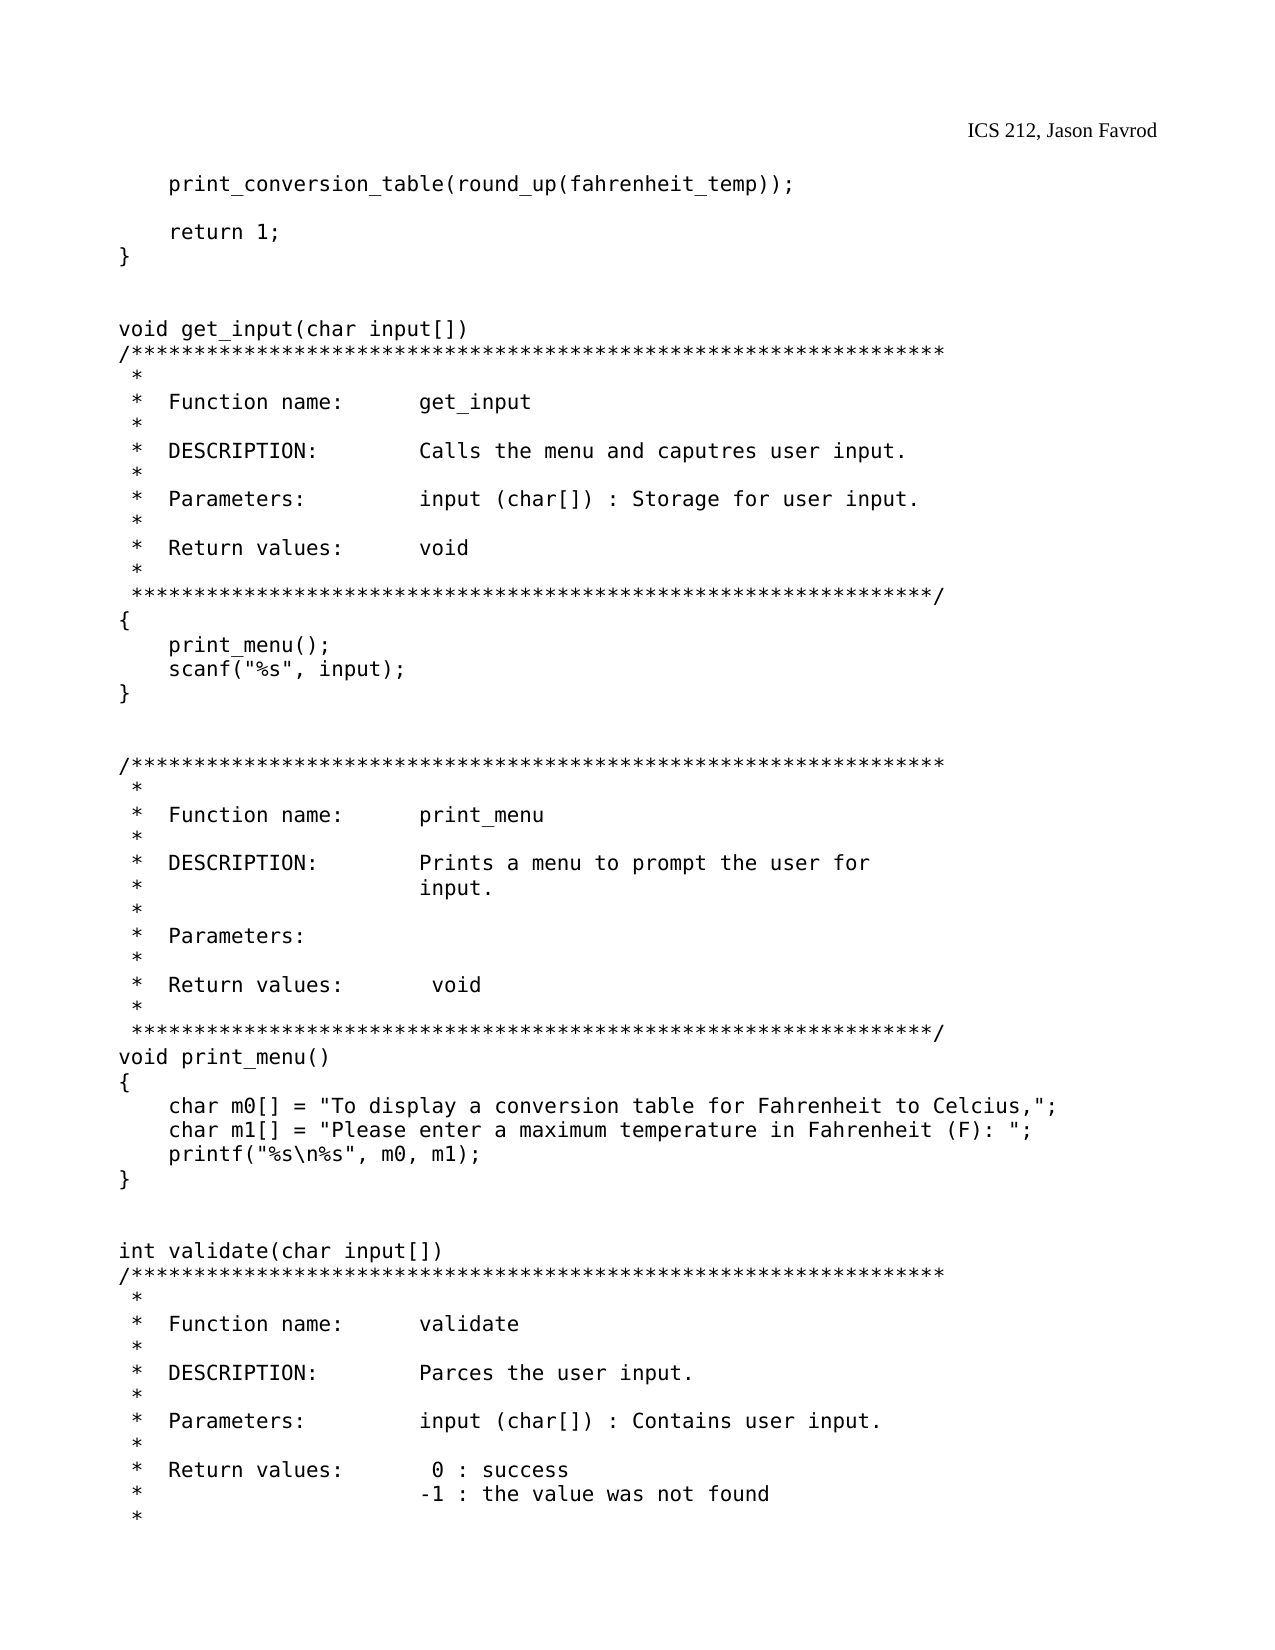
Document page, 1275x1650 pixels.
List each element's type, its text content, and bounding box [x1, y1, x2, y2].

text * Function name: validate [118, 1312, 1157, 1337]
text * [118, 997, 1157, 1021]
text { [118, 608, 1157, 633]
text /***************************************************************** [118, 754, 1157, 778]
text * [118, 1337, 1157, 1361]
text * Parameters: input (char[]) : Storage for user input. [118, 487, 1157, 511]
text * [118, 1434, 1157, 1458]
text /***************************************************************** [118, 1264, 1157, 1288]
text * [118, 900, 1157, 924]
text ****************************************************************/ [118, 584, 1157, 608]
text * Parameters: input (char[]) : Contains user input. [118, 1409, 1157, 1434]
text } [118, 244, 1157, 269]
text * Return values: 0 : success [118, 1458, 1157, 1482]
text scanf("%s", input); [118, 657, 1157, 681]
text } [118, 1167, 1157, 1191]
text * DESCRIPTION: Prints a menu to prompt the user for [118, 851, 1157, 876]
text * [118, 1288, 1157, 1312]
text { [118, 1070, 1157, 1094]
text * [118, 366, 1157, 390]
text * DESCRIPTION: Parces the user input. [118, 1361, 1157, 1385]
text * [118, 827, 1157, 851]
text /***************************************************************** [118, 342, 1157, 366]
text * [118, 511, 1157, 536]
text * Return values: void [118, 973, 1157, 997]
text ****************************************************************/ [118, 1021, 1157, 1045]
text * [118, 414, 1157, 439]
text * -1 : the value was not found [118, 1482, 1157, 1507]
text print_menu(); [118, 633, 1157, 657]
text * Function name: get_input [118, 390, 1157, 414]
text void print_menu() [118, 1045, 1157, 1070]
text void get_input(char input[]) [118, 317, 1157, 342]
text print_conversion_table(round_up(fahrenheit_temp)); [118, 172, 1157, 196]
text * Function name: print_menu [118, 803, 1157, 827]
text * input. [118, 876, 1157, 900]
text printf("%s\n%s", m0, m1); [118, 1142, 1157, 1167]
text * Return values: void [118, 536, 1157, 560]
text * [118, 948, 1157, 973]
text * [118, 560, 1157, 584]
text * [118, 778, 1157, 803]
text * [118, 463, 1157, 487]
text * Parameters: [118, 924, 1157, 948]
text * [118, 1507, 1157, 1531]
text char m1[] = "Please enter a maximum temperature in Fahrenheit (F): "; [118, 1118, 1157, 1142]
text * DESCRIPTION: Calls the menu and caputres user input. [118, 439, 1157, 463]
text int validate(char input[]) [118, 1239, 1157, 1264]
text char m0[] = "To display a conversion table for Fahrenheit to Celcius,"; [118, 1094, 1157, 1118]
text return 1; [118, 220, 1157, 244]
text } [118, 681, 1157, 706]
text * [118, 1385, 1157, 1409]
